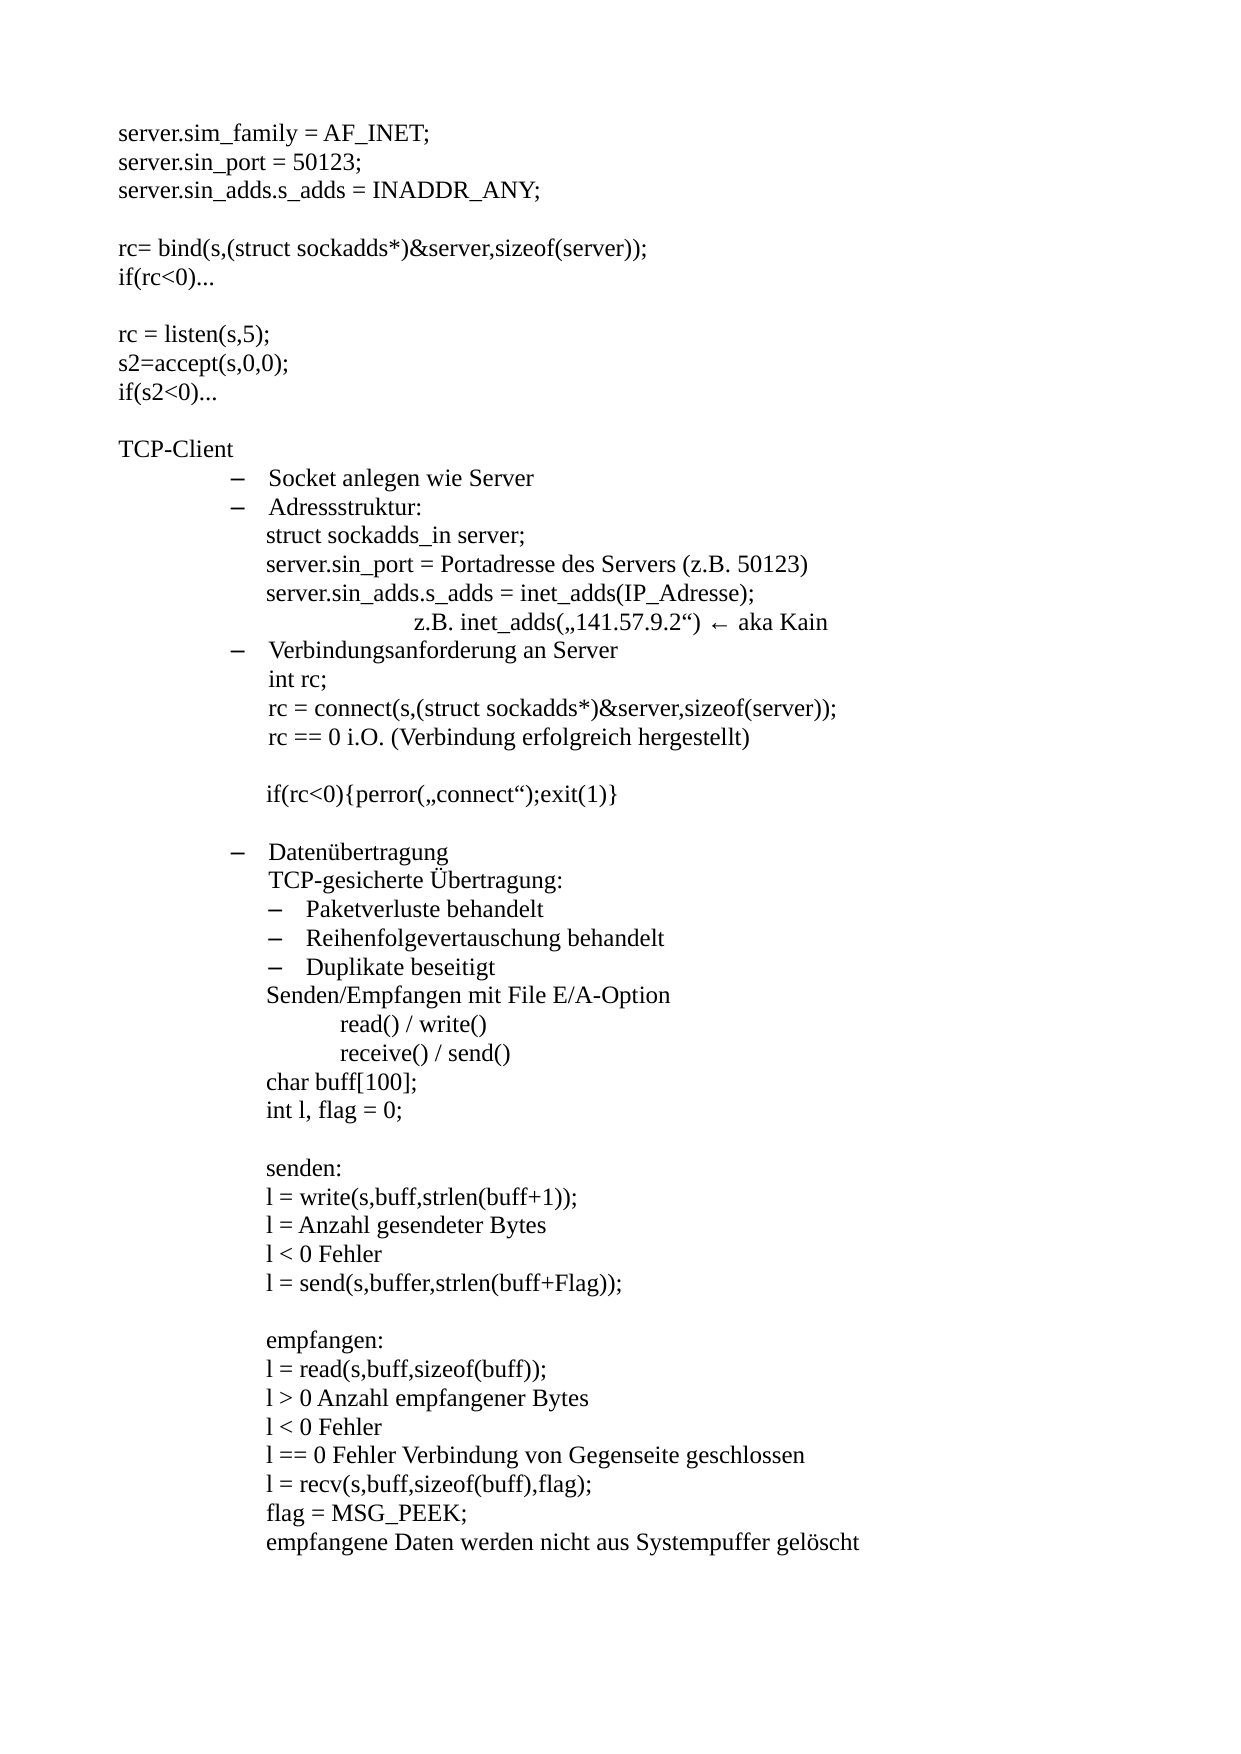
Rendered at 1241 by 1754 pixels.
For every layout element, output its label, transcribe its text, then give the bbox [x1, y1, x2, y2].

text if(s2<0)... [118, 377, 1122, 406]
text empfangene Daten werden nicht aus Systempuffer gelöscht [118, 1527, 1122, 1556]
list Datenübertragung [231, 837, 1122, 866]
text server.sin_port = 50123; [118, 147, 1122, 176]
list Reihenfolgevertauschung behandelt [268, 923, 1122, 952]
text char buff[100]; [118, 1067, 1122, 1096]
text l < 0 Fehler [118, 1412, 1122, 1441]
text int l, flag = 0; [118, 1096, 1122, 1124]
text empfangen: [118, 1326, 1122, 1354]
list rc == 0 i.O. (Verbindung erfolgreich hergestellt) [231, 722, 1122, 751]
text senden: [118, 1153, 1122, 1182]
text rc = listen(s,5); [118, 319, 1122, 348]
text l = write(s,buff,strlen(buff+1)); [118, 1182, 1122, 1211]
text struct sockadds_in server; [118, 521, 1122, 549]
text if(rc<0)... [118, 262, 1122, 291]
text flag = MSG_PEEK; [118, 1498, 1122, 1527]
text server.sin_adds.s_adds = inet_adds(IP_Adresse); [118, 578, 1122, 607]
list Verbindungsanforderung an Server [231, 636, 1122, 664]
text Senden/Empfangen mit File E/A-Option [118, 981, 1122, 1009]
text rc= bind(s,(struct sockadds*)&server,sizeof(server)); [118, 233, 1122, 262]
text l = send(s,buffer,strlen(buff+Flag)); [118, 1268, 1122, 1297]
text l = Anzahl gesendeter Bytes [118, 1211, 1122, 1239]
list int rc; [231, 664, 1122, 693]
text l == 0 Fehler Verbindung von Gegenseite geschlossen [118, 1441, 1122, 1469]
list Adressstruktur: [231, 492, 1122, 521]
text read() / write() [118, 1009, 1122, 1038]
text server.sin_port = Portadresse des Servers (z.B. 50123) [118, 549, 1122, 578]
list Paketverluste behandelt [268, 894, 1122, 923]
text s2=accept(s,0,0); [118, 348, 1122, 377]
text l > 0 Anzahl empfangener Bytes [118, 1383, 1122, 1412]
text server.sin_adds.s_adds = INADDR_ANY; [118, 176, 1122, 204]
text l = recv(s,buff,sizeof(buff),flag); [118, 1469, 1122, 1498]
list rc = connect(s,(struct sockadds*)&server,sizeof(server)); [231, 693, 1122, 722]
text if(rc<0){perror(„connect“);exit(1)} [118, 779, 1122, 808]
text l < 0 Fehler [118, 1239, 1122, 1268]
list TCP-gesicherte Übertragung: [231, 866, 1122, 894]
text z.B. inet_adds(„141.57.9.2“) ← aka Kain [118, 607, 1122, 636]
text l = read(s,buff,sizeof(buff)); [118, 1354, 1122, 1383]
list Socket anlegen wie Server [231, 463, 1122, 492]
text receive() / send() [118, 1038, 1122, 1067]
text server.sim_family = AF_INET; [118, 118, 1122, 147]
text TCP-Client [118, 434, 1122, 463]
list Duplikate beseitigt [268, 952, 1122, 981]
